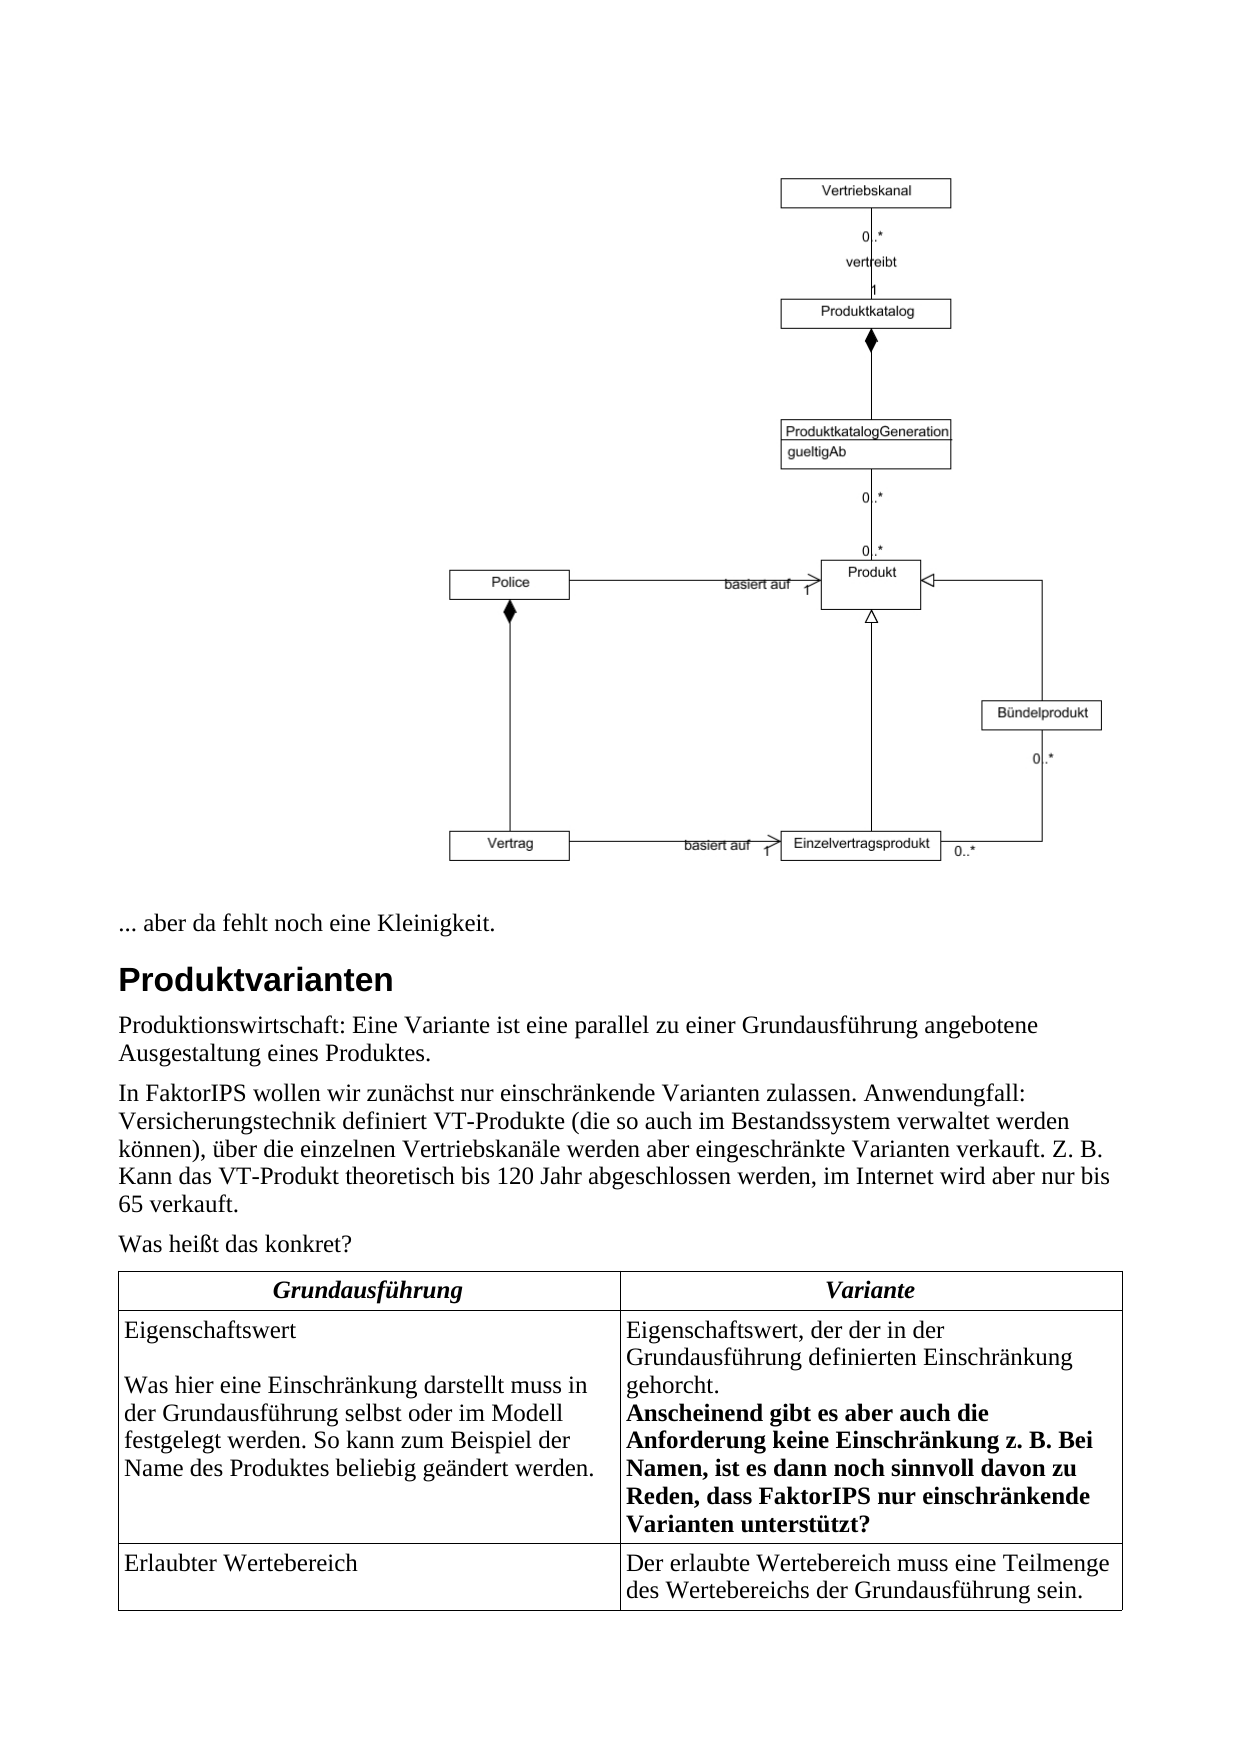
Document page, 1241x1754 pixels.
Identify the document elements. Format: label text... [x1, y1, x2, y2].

table_cell Eigenschaftswert Was hier eine Einschränkung darstellt muss in der Grundausführung selbst oder im Modell festgelegt werden. So kann zum Beispiel der Name des Produktes beliebig geändert werden. [119, 1311, 620, 1543]
table_cell Erlaubter Wertebereich [119, 1544, 620, 1610]
text Produktionswirtschaft: Eine Variante ist eine parallel zu einer Grundausführung angebotene Ausgestaltung eines Produktes. [118, 1011, 1122, 1067]
table_header Grundausführung [119, 1272, 620, 1310]
table_header Variante [621, 1272, 1122, 1310]
text In FaktorIPS wollen wir zunächst nur einschränkende Varianten zulassen. Anwendungfall: Versicherungstechnik definiert VT-Produkte (die so auch im Bestandssystem verwaltet werden können), über die einzelnen Vertriebskanäle werden aber eingeschränkte Varianten verkauft. Z. B. Kann das VT-Produkt theoretisch bis 120 Jahr abgeschlossen werden, im Internet wird aber nur bis 65 verkauft. [118, 1079, 1122, 1218]
subtitle Produktvarianten [118, 961, 1122, 999]
table_cell Eigenschaftswert, der der in der Grundausführung definierten Einschränkung gehorcht. Anscheinend gibt es aber auch die Anforderung keine Einschränkung z. B. Bei Namen, ist es dann noch sinnvoll davon zu Reden, dass FaktorIPS nur einschränkende Varianten unterstützt? [621, 1311, 1122, 1543]
text Was heißt das konkret? [118, 1230, 1122, 1258]
text ... aber da fehlt noch eine Kleinigkeit. [118, 909, 1122, 936]
table_cell Der erlaubte Wertebereich muss eine Teilmenge des Wertebereichs der Grundausführung sein. [621, 1544, 1122, 1610]
picture [118, 118, 1122, 881]
